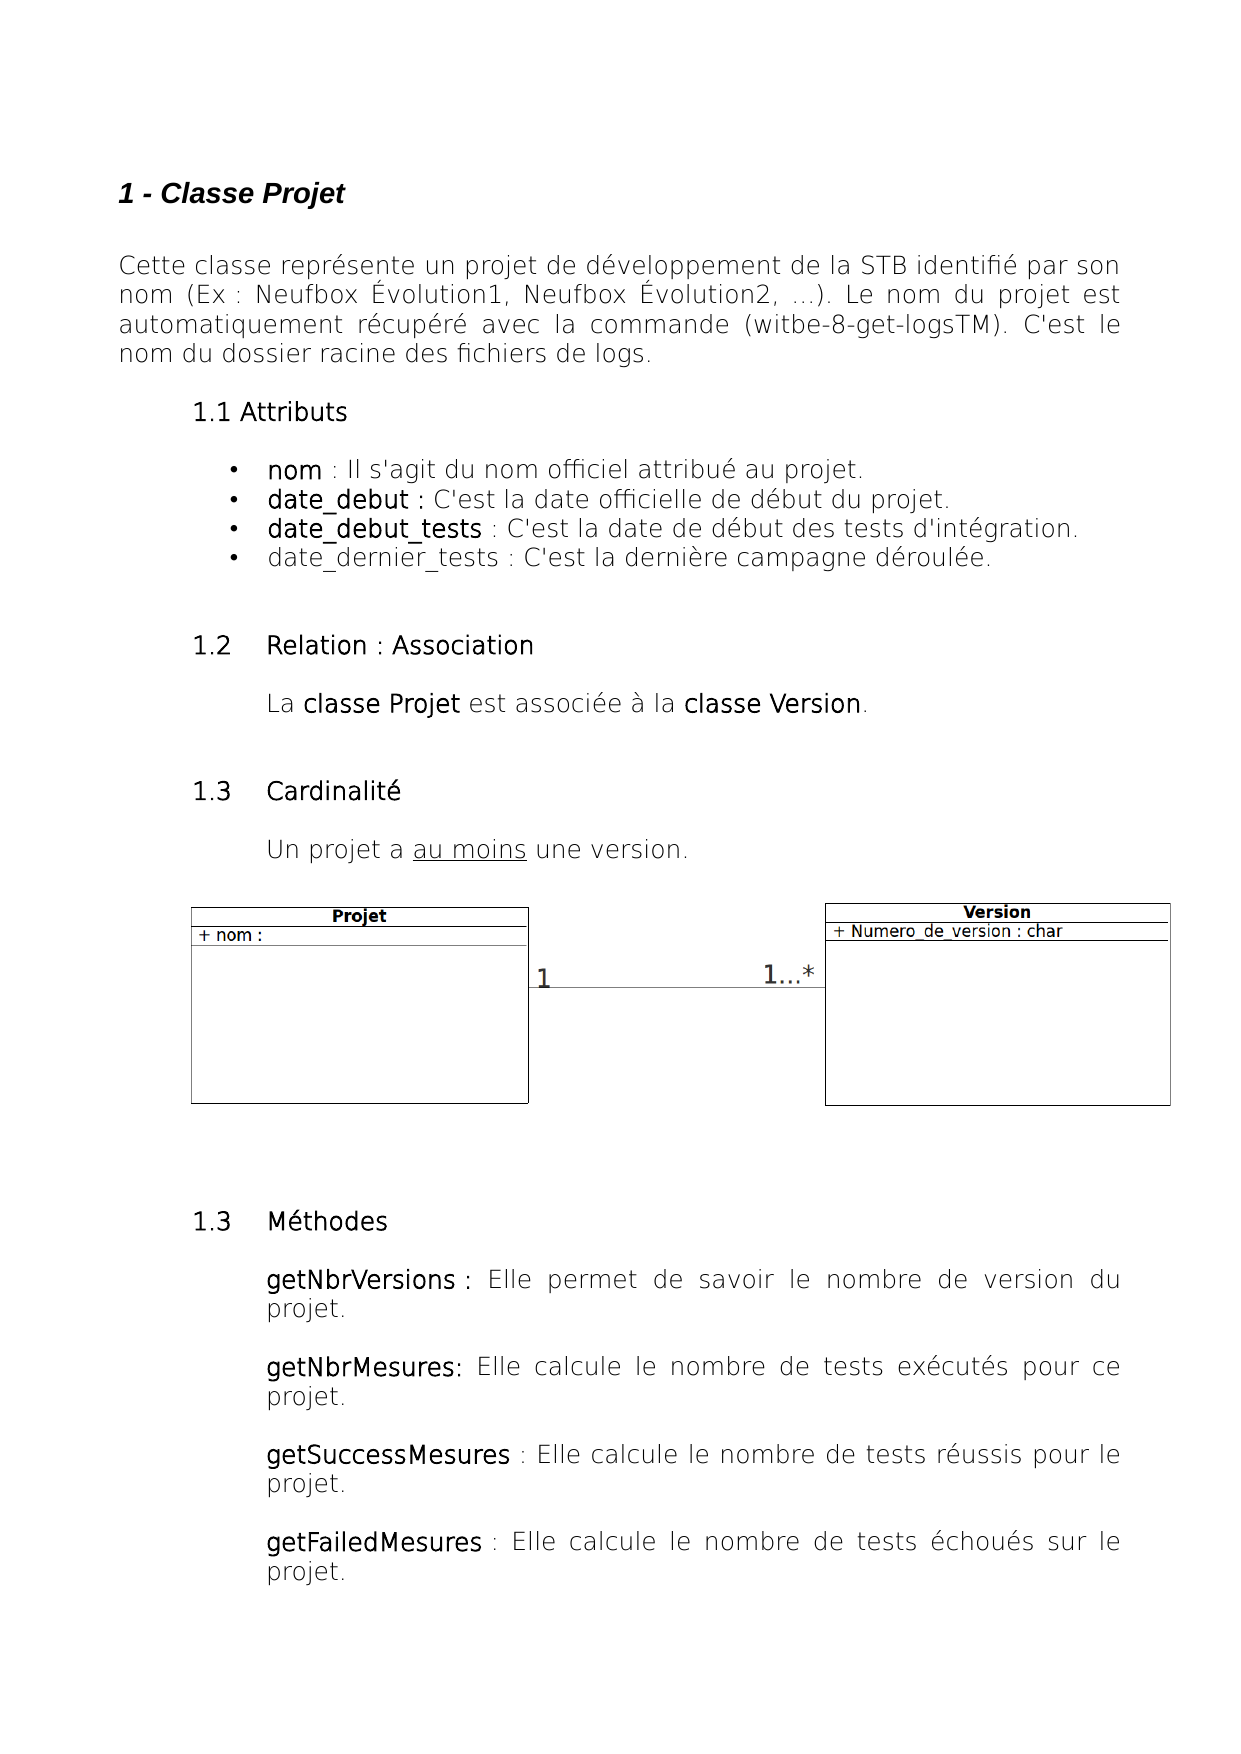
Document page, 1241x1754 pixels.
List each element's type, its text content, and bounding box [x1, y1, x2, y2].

text getNbrMesures: Elle calcule le nombre de tests exécutés pour ce projet. [266, 1352, 1122, 1411]
subtitle 1 - Classe Projet [118, 176, 1122, 210]
picture [177, 893, 1182, 1120]
text getNbrVersions : Elle permet de savoir le nombre de version du projet. [266, 1265, 1122, 1323]
text La classe Projet est associée à la classe Version. [266, 689, 1122, 718]
list Cardinalité [192, 777, 1122, 806]
list Un projet a au moins une version. [266, 835, 1122, 864]
text 1.1 Attributs [192, 397, 1122, 427]
list Relation : Association [192, 631, 1122, 660]
text getFailedMesures : Elle calcule le nombre de tests échoués sur le projet. [266, 1527, 1122, 1586]
list date_debut : C'est la date officielle de début du projet. [229, 485, 1122, 514]
text getSuccessMesures : Elle calcule le nombre de tests réussis pour le projet. [266, 1440, 1122, 1498]
list Méthodes [192, 1207, 1122, 1236]
text Cette classe représente un projet de développement de la STB identifié par son nom (Ex : Neufbox Évolution1, Neufbox Évolution2, ...). Le nom du projet est automatiquement récupéré avec la commande (witbe-8-get-logsTM). C'est le nom du dossier racine des fichiers de logs. [118, 252, 1122, 368]
list date_debut_tests : C'est la date de début des tests d'intégration. [229, 514, 1122, 543]
list nom : Il s'agit du nom officiel attribué au projet. [229, 456, 1122, 485]
list date_dernier_tests : C'est la dernière campagne déroulée. [229, 543, 1122, 572]
